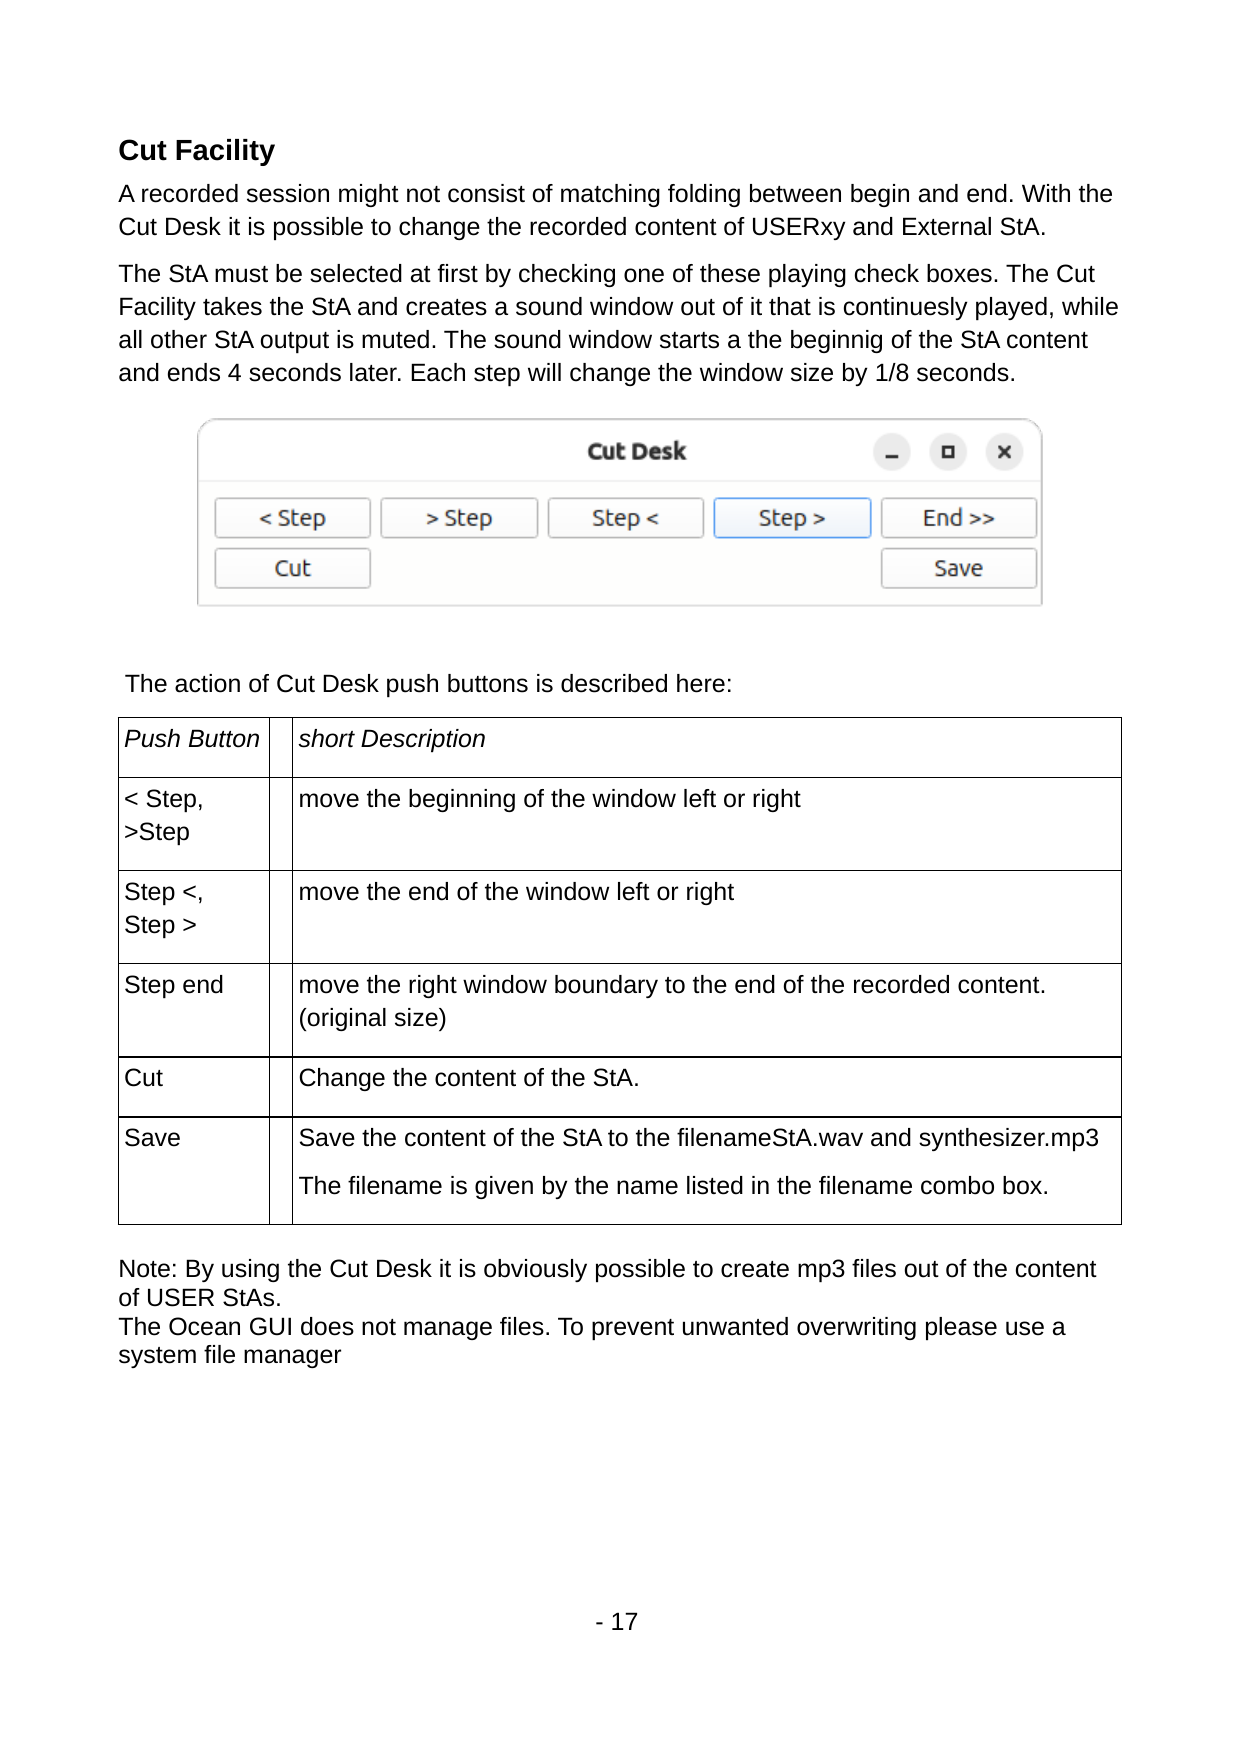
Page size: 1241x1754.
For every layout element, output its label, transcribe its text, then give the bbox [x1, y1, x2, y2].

table_cell move the beginning of the window left or right [293, 778, 1121, 870]
table_header Push Button [119, 718, 269, 777]
table_cell [270, 871, 292, 963]
table_cell Step end [119, 964, 269, 1056]
table_cell move the right window boundary to the end of the recorded content. (original size) [293, 964, 1121, 1056]
picture [182, 406, 1058, 622]
table_cell Save the content of the StA to the filenameStA.wav and synthesizer.mp3 The filename is given by the name listed in the filename combo box. [293, 1118, 1121, 1224]
text Note: By using the Cut Desk it is obviously possible to create mp3 files out of the content of USER StAs. [118, 1254, 1122, 1311]
table_cell < Step, >Step [119, 778, 269, 870]
table_cell Save [119, 1118, 269, 1224]
subtitle Cut Facility [118, 133, 1122, 166]
text The Ocean GUI does not manage files. To prevent unwanted overwriting please use a system file manager [118, 1311, 1122, 1369]
table_cell Step <, Step > [119, 871, 269, 963]
table_cell move the end of the window left or right [293, 871, 1121, 963]
text The action of Cut Desk push buttons is described here: [118, 669, 1122, 698]
table_cell [270, 1058, 292, 1116]
table_cell [270, 964, 292, 1056]
table_header short Description [293, 718, 1121, 777]
table_header [270, 718, 292, 777]
table_cell [270, 1118, 292, 1224]
text A recorded session might not consist of matching folding between begin and end. With the Cut Desk it is possible to change the recorded content of USERxy and External StA. [118, 179, 1122, 241]
table_cell Change the content of the StA. [293, 1058, 1121, 1116]
table_cell Cut [119, 1058, 269, 1116]
text The StA must be selected at first by checking one of these playing check boxes. The Cut Facility takes the StA and creates a sound window out of it that is continuesly played, while all other StA output is muted. The sound window starts a the beginnig of the StA content and ends 4 seconds later. Each step will change the window size by 1/8 seconds. [118, 259, 1122, 387]
table_cell [270, 778, 292, 870]
